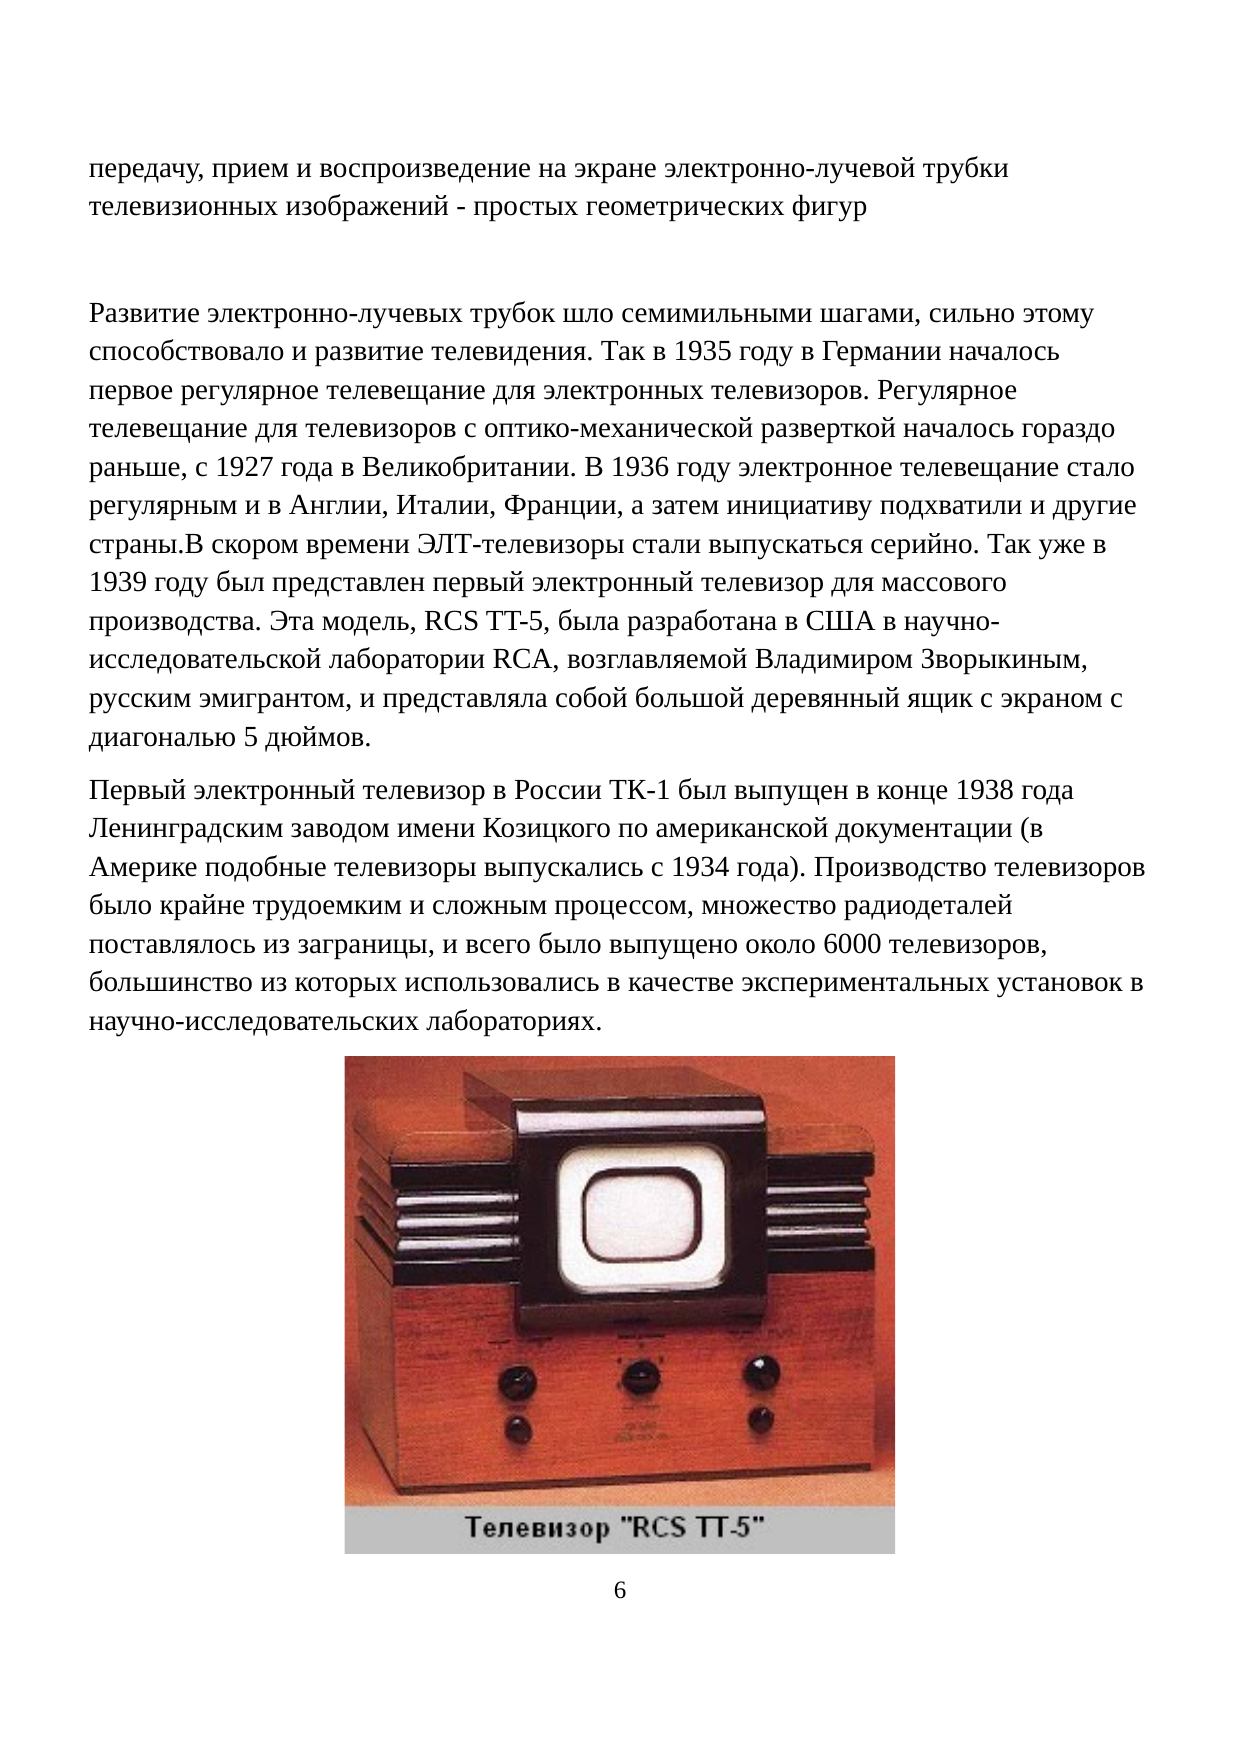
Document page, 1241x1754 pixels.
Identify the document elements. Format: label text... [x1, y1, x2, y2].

text передачу, прием и воспроизведение на экране электронно-лучевой трубки телевизионных изображений - простых геометрических фигур [88, 150, 1151, 222]
picture [344, 1056, 896, 1554]
text Развитие электронно-лучевых трубок шло семимильными шагами, сильно этому способствовало и развитие телевидения. Так в 1935 году в Германии началось первое регулярное телевещание для электронных телевизоров. Регулярное телевещание для телевизоров с оптико-механической разверткой началось гораздо раньше, с 1927 года в Великобритании. В 1936 году электронное телевещание стало регулярным и в Англии, Италии, Франции, а затем инициативу подхватили и другие страны.В скором времени ЭЛТ-телевизоры стали выпускаться серийно. Так уже в 1939 году был представлен первый электронный телевизор для массового производства. Эта модель, RCS TT-5, была разработана в США в научно-исследовательской лаборатории RCA, возглавляемой Владимиром Зворыкиным, русским эмигрантом, и представляла собой большой деревянный ящик с экраном с диагональю 5 дюймов. [88, 295, 1151, 752]
text Первый электронный телевизор в России ТК-1 был выпущен в конце 1938 года Ленинградским заводом имени Козицкого по американской документации (в Америке подобные телевизоры выпускались с 1934 года). Производство телевизоров было крайне трудоемким и сложным процессом, множество радиодеталей поставлялось из заграницы, и всего было выпущено около 6000 телевизоров, большинство из которых использовались в качестве экспериментальных установок в научно-исследовательских лабораториях. [88, 772, 1151, 1037]
